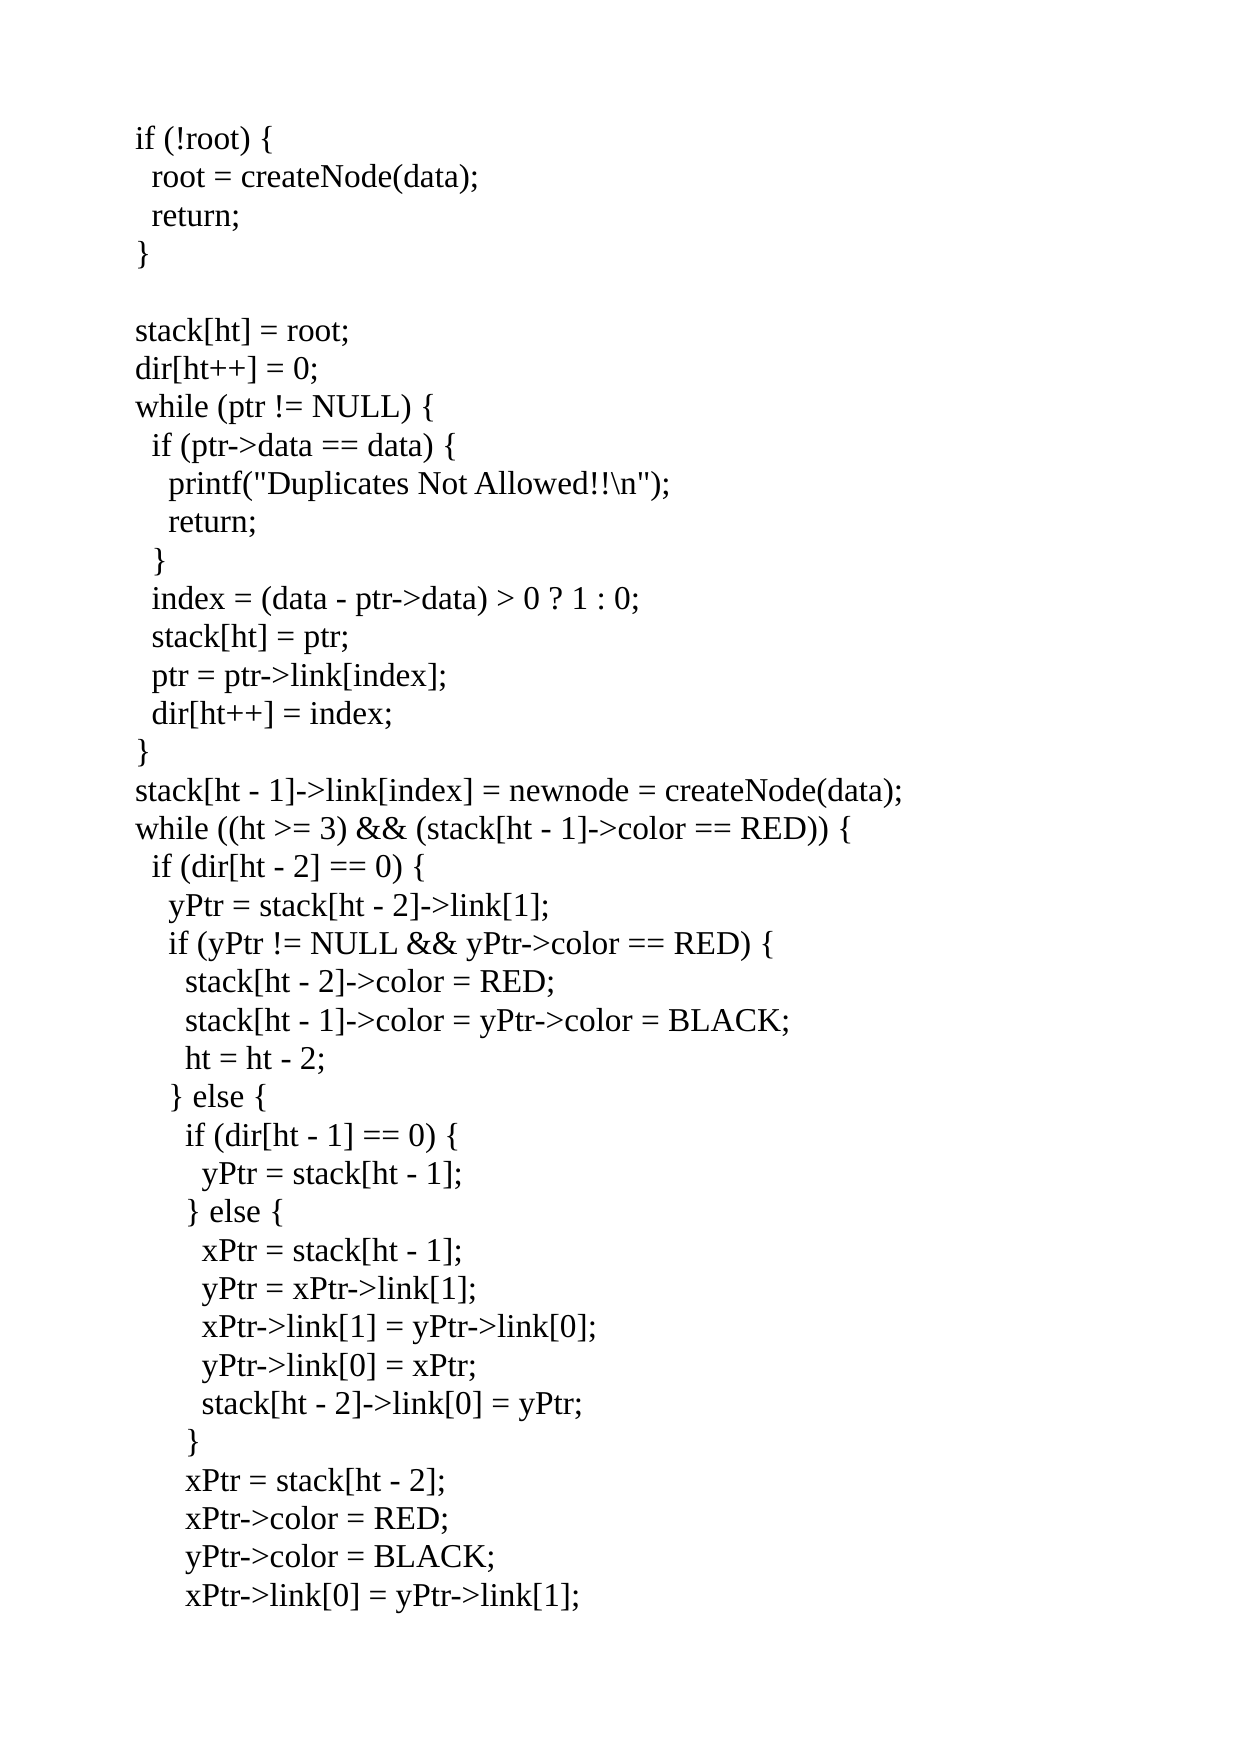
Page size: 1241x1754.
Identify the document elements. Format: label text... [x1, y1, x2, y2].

text if (!root) { [118, 118, 1122, 156]
text while (ptr != NULL) { [118, 386, 1122, 425]
text } [118, 233, 1122, 271]
text xPtr->link[0] = yPtr->link[1]; [118, 1575, 1122, 1613]
text } [118, 1421, 1122, 1460]
text xPtr->link[1] = yPtr->link[0]; [118, 1306, 1122, 1345]
text xPtr = stack[ht - 1]; [118, 1230, 1122, 1268]
text if (yPtr != NULL && yPtr->color == RED) { [118, 923, 1122, 961]
text dir[ht++] = 0; [118, 348, 1122, 386]
text yPtr = xPtr->link[1]; [118, 1268, 1122, 1306]
text printf("Duplicates Not Allowed!!\n"); [118, 463, 1122, 501]
text } else { [118, 1191, 1122, 1230]
text if (ptr->data == data) { [118, 425, 1122, 463]
text if (dir[ht - 2] == 0) { [118, 846, 1122, 885]
text stack[ht] = root; [118, 310, 1122, 348]
text while ((ht >= 3) && (stack[ht - 1]->color == RED)) { [118, 808, 1122, 846]
text stack[ht - 2]->link[0] = yPtr; [118, 1383, 1122, 1421]
text } [118, 540, 1122, 578]
text stack[ht - 1]->link[index] = newnode = createNode(data); [118, 770, 1122, 808]
text } else { [118, 1076, 1122, 1115]
text } [118, 731, 1122, 770]
text yPtr = stack[ht - 1]; [118, 1153, 1122, 1191]
text if (dir[ht - 1] == 0) { [118, 1115, 1122, 1153]
text return; [118, 195, 1122, 233]
text yPtr->link[0] = xPtr; [118, 1345, 1122, 1383]
text index = (data - ptr->data) > 0 ? 1 : 0; [118, 578, 1122, 616]
text ht = ht - 2; [118, 1038, 1122, 1076]
text stack[ht - 1]->color = yPtr->color = BLACK; [118, 1000, 1122, 1038]
text yPtr->color = BLACK; [118, 1536, 1122, 1575]
text dir[ht++] = index; [118, 693, 1122, 731]
text root = createNode(data); [118, 156, 1122, 195]
text ptr = ptr->link[index]; [118, 655, 1122, 693]
text return; [118, 501, 1122, 540]
text stack[ht] = ptr; [118, 616, 1122, 655]
text stack[ht - 2]->color = RED; [118, 961, 1122, 1000]
text xPtr = stack[ht - 2]; [118, 1460, 1122, 1498]
text xPtr->color = RED; [118, 1498, 1122, 1536]
text yPtr = stack[ht - 2]->link[1]; [118, 885, 1122, 923]
